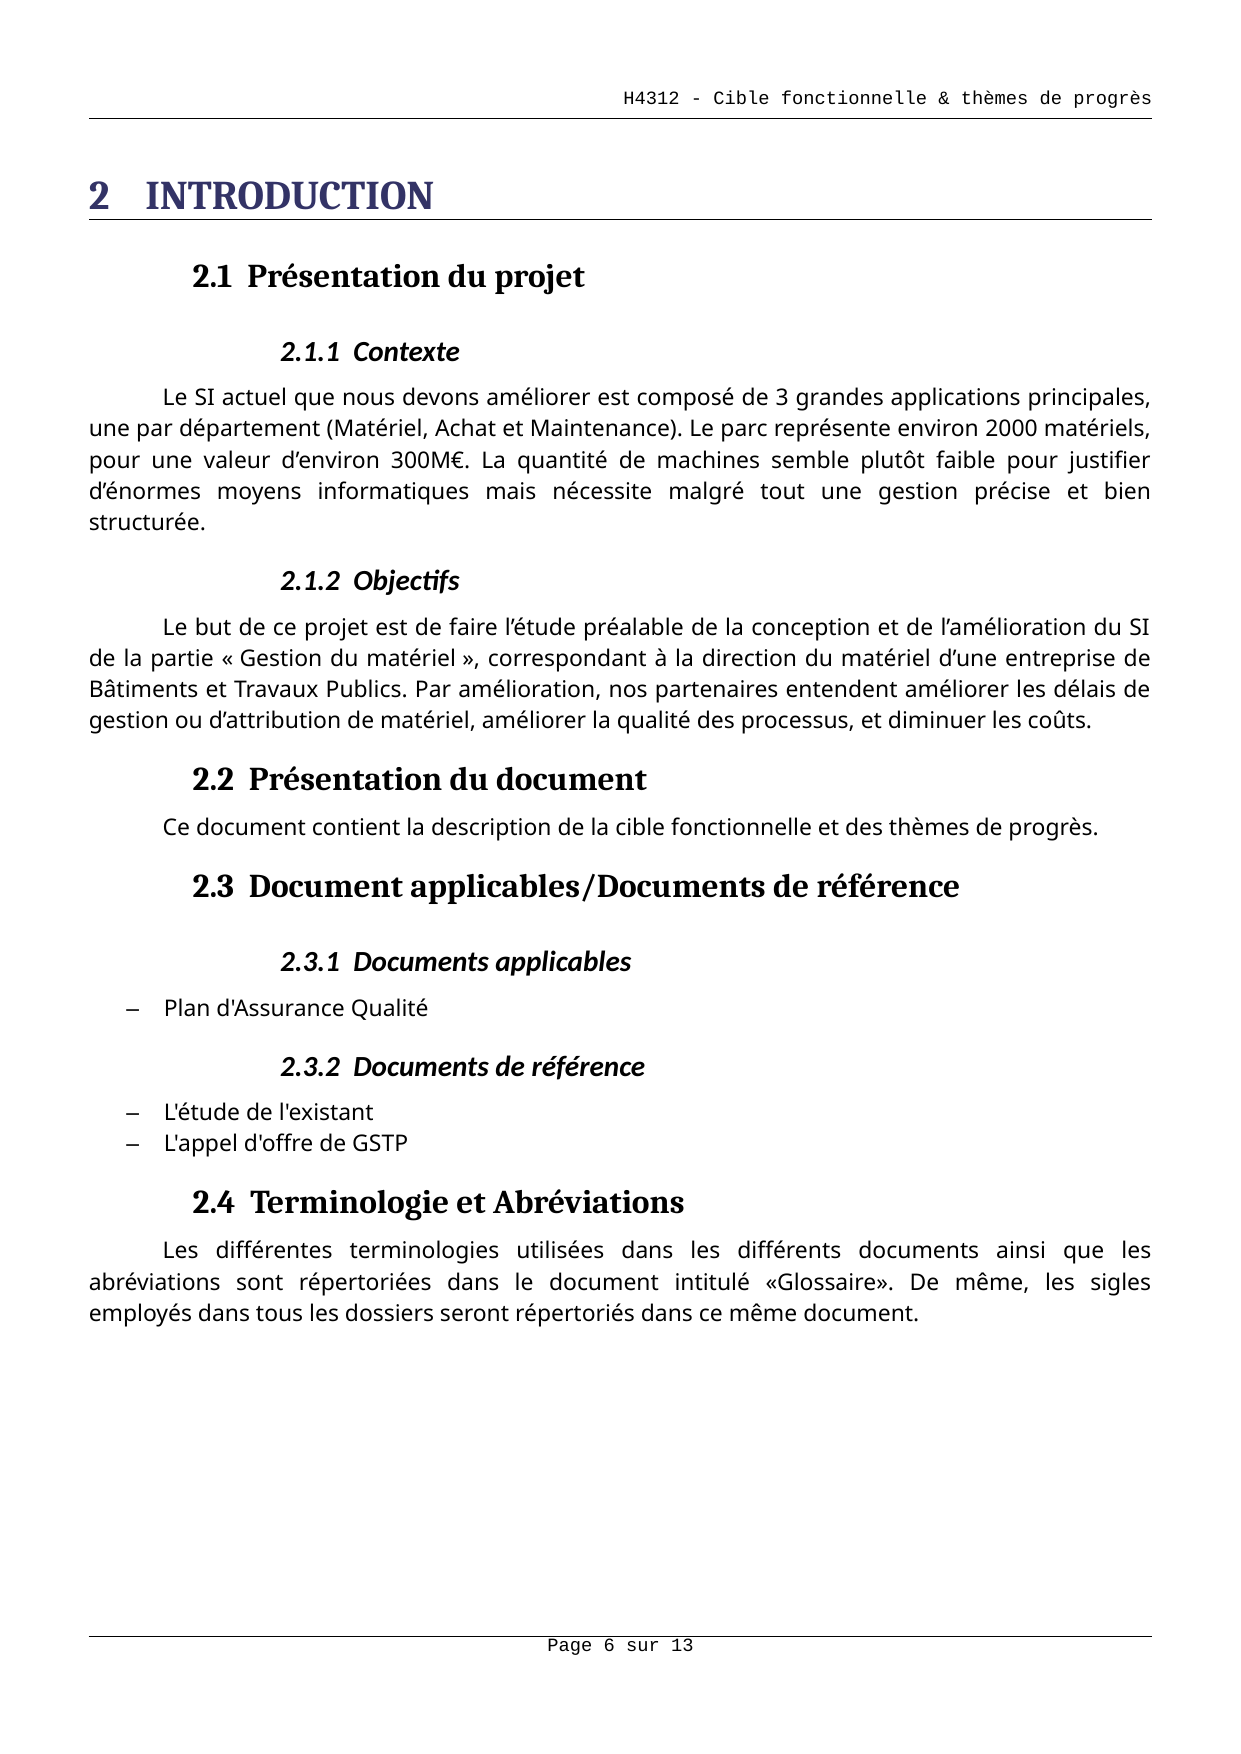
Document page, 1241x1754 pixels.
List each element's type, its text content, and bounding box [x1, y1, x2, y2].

subtitle Présentation du projet [133, 257, 1152, 295]
list Plan d'Assurance Qualité [126, 991, 1152, 1023]
subtitle Terminologie et Abréviations [133, 1183, 1152, 1222]
subtitle Objectifs [280, 562, 1152, 598]
subtitle Contexte [280, 333, 1152, 368]
subtitle Documents applicables [280, 943, 1152, 979]
text Le SI actuel que nous devons améliorer est composé de 3 grandes applications principales, une par département (Matériel, Achat et Maintenance). Le parc représente environ 2000 matériels, pour une valeur d’environ 300M€. La quantité de machines semble plutôt faible pour justifier d’énormes moyens informatiques mais nécessite malgré tout une gestion précise et bien structurée. [88, 381, 1152, 537]
subtitle Présentation du document [133, 760, 1152, 799]
list L'étude de l'existant [126, 1096, 1152, 1127]
text Les différentes terminologies utilisées dans les différents documents ainsi que les abréviations sont répertoriées dans le document intitulé «Glossaire». De même, les sigles employés dans tous les dossiers seront répertoriés dans ce même document. [88, 1234, 1152, 1328]
subtitle Documents de référence [280, 1048, 1152, 1083]
text Le but de ce projet est de faire l’étude préalable de la conception et de l’amélioration du SI de la partie « Gestion du matériel », correspondant à la direction du matériel d’une entreprise de Bâtiments et Travaux Publics. Par amélioration, nos partenaires entendent améliorer les délais de gestion ou d’attribution de matériel, améliorer la qualité des processus, et diminuer les coûts. [88, 610, 1152, 735]
text Ce document contient la description de la cible fonctionnelle et des thèmes de progrès. [88, 811, 1152, 842]
list L'appel d'offre de GSTP [126, 1127, 1152, 1158]
subtitle Document applicables/Documents de référence [133, 867, 1152, 906]
subtitle Introduction [88, 172, 1152, 219]
